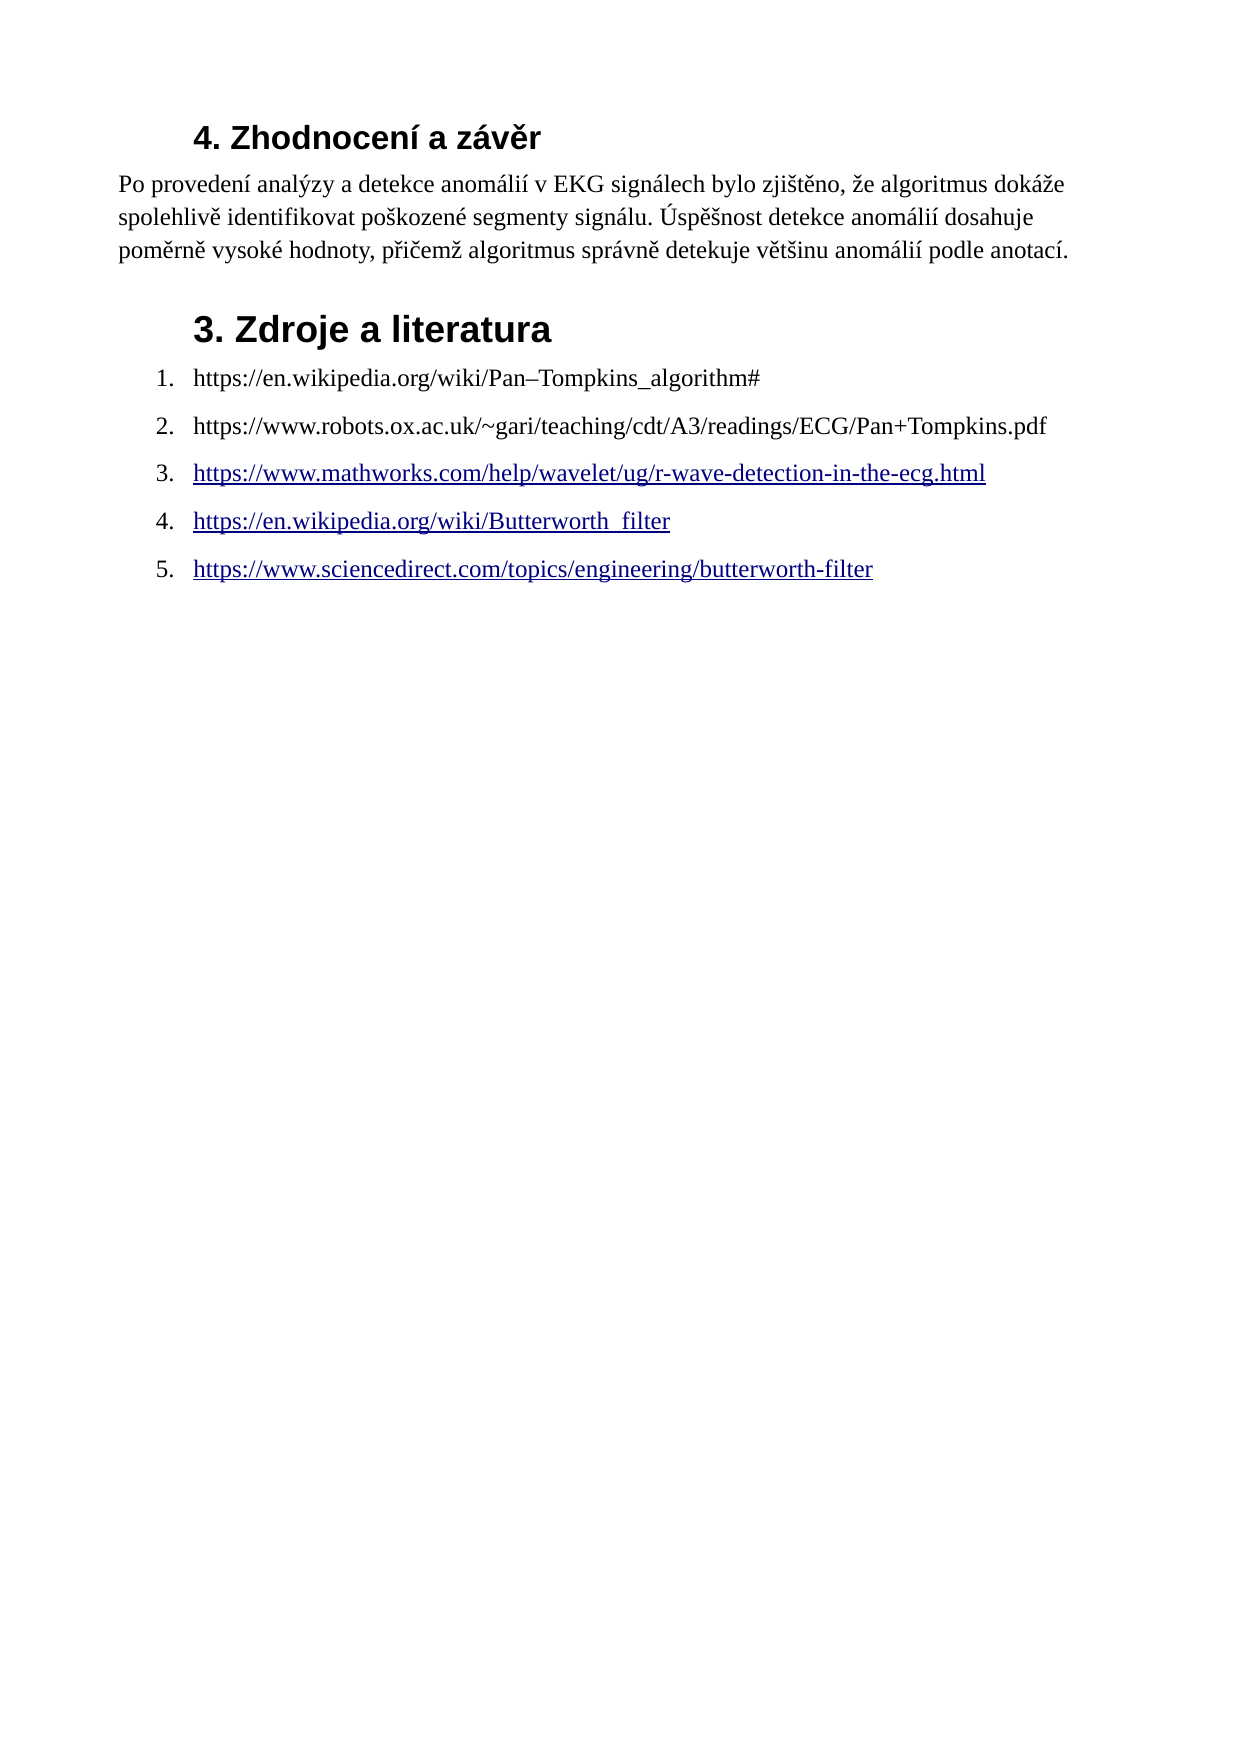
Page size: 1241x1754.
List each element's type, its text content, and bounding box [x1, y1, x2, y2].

list https://www.sciencedirect.com/topics/engineering/butterworth-filter [156, 554, 1122, 582]
subtitle 4. Zhodnocení a závěr [193, 118, 1122, 157]
list https://en.wikipedia.org/wiki/Butterworth_filter [156, 506, 1122, 535]
subtitle 3. Zdroje a literatura [156, 308, 1122, 351]
text Po provedení analýzy a detekce anomálií v EKG signálech bylo zjištěno, že algoritmus dokáže spolehlivě identifikovat poškozené segmenty signálu. Úspěšnost detekce anomálií dosahuje poměrně vysoké hodnoty, přičemž algoritmus správně detekuje většinu anomálií podle anotací. [118, 169, 1122, 264]
list https://www.mathworks.com/help/wavelet/ug/r-wave-detection-in-the-ecg.html [156, 458, 1122, 487]
list https://www.robots.ox.ac.uk/~gari/teaching/cdt/A3/readings/ECG/Pan+Tompkins.pdf [156, 411, 1122, 440]
list https://en.wikipedia.org/wiki/Pan–Tompkins_algorithm# [156, 363, 1122, 392]
